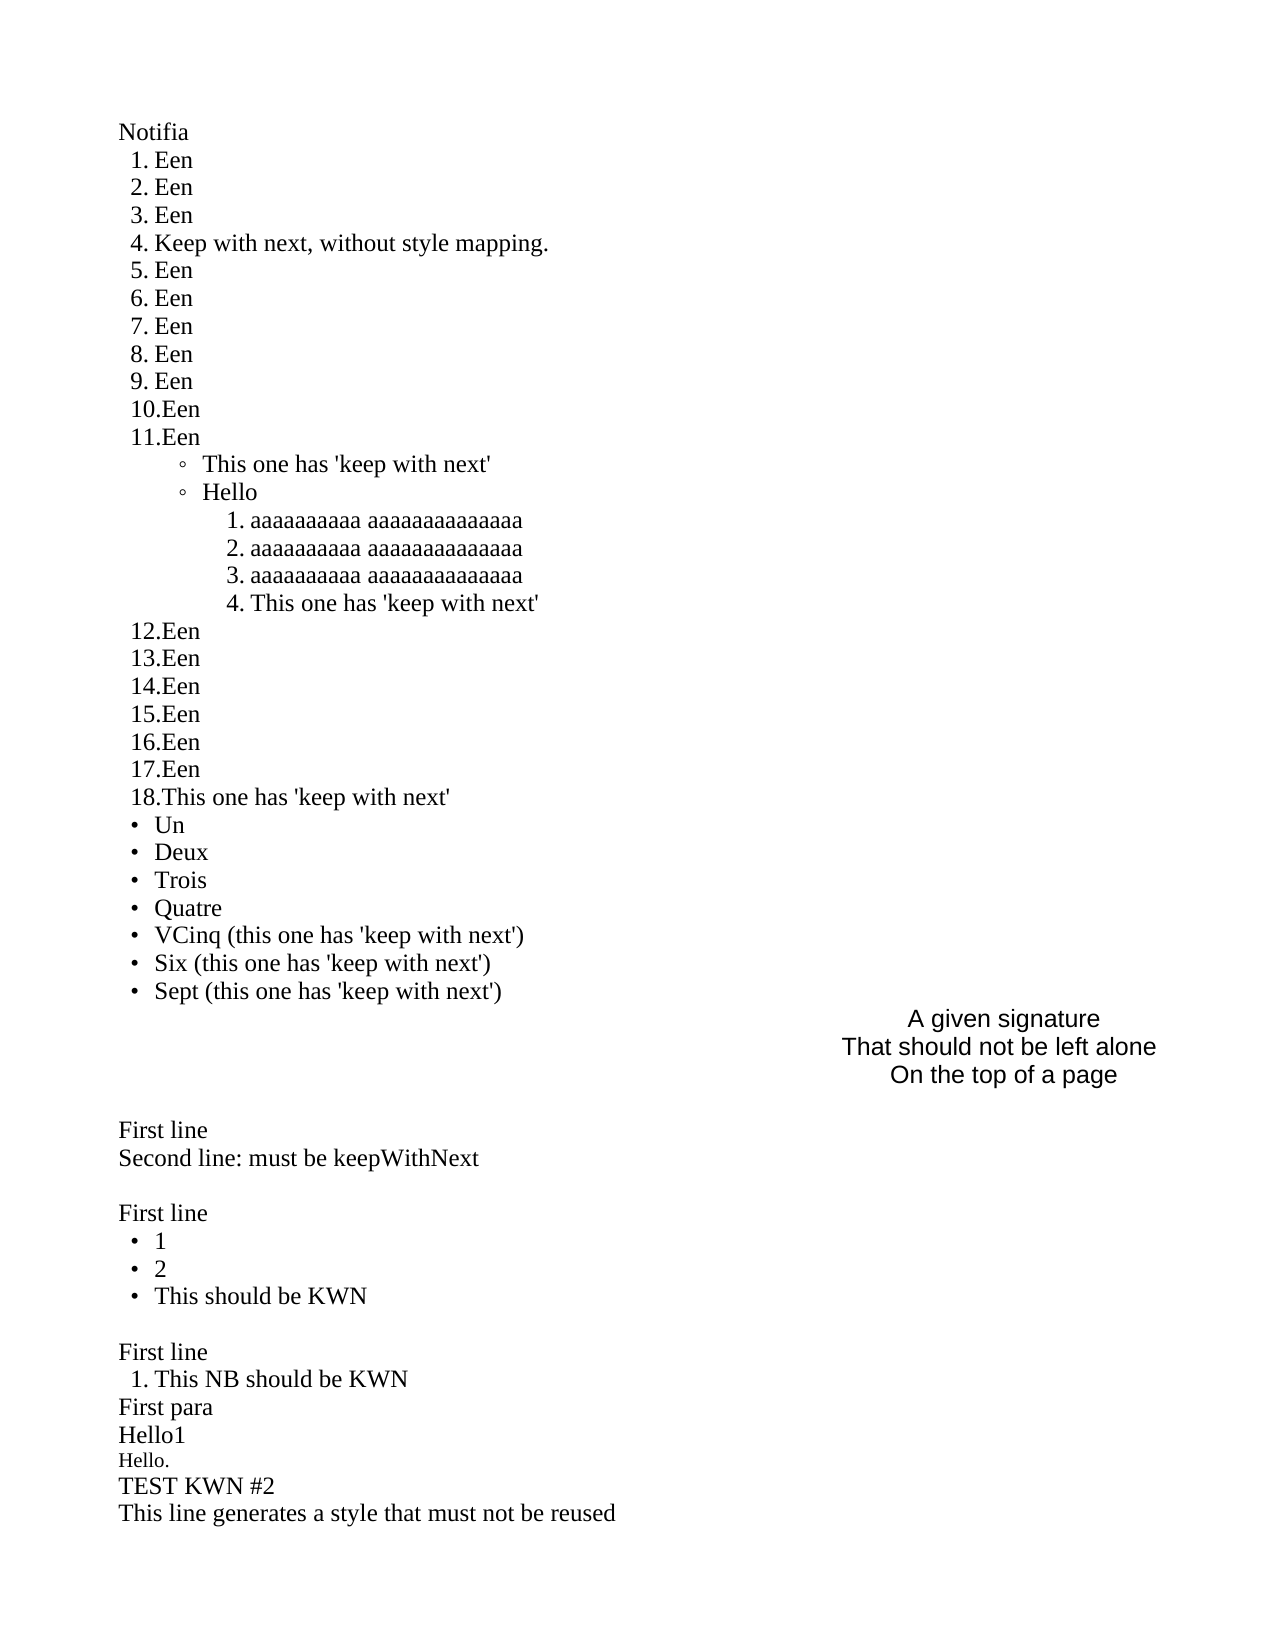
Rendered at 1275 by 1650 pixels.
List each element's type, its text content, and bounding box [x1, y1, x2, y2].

list This one has 'keep with next' [178, 451, 1157, 478]
list Sept (this one has 'keep with next') [130, 977, 1157, 1005]
list aaaaaaaaaa aaaaaaaaaaaaaa [226, 534, 1157, 561]
text This line generates a style that must not be reused [118, 1499, 1157, 1527]
list VCinq (this one has 'keep with next') [130, 922, 1157, 949]
text Hello. [118, 1449, 1157, 1472]
list Een [130, 312, 1157, 340]
text On the top of a page [118, 1061, 1157, 1088]
list Trois [130, 866, 1157, 894]
list This should be KWN [130, 1282, 1157, 1310]
text Hello1 [118, 1421, 1157, 1449]
list Quatre [130, 894, 1157, 922]
list 1 [130, 1227, 1157, 1255]
list Een [130, 728, 1157, 755]
text Second line: must be keepWithNext [118, 1144, 1157, 1172]
list aaaaaaaaaa aaaaaaaaaaaaaa [226, 561, 1157, 589]
list This NB should be KWN [130, 1366, 1157, 1393]
text First para [118, 1393, 1157, 1421]
text TEST KWN #2 [118, 1472, 1157, 1499]
list Een [130, 146, 1157, 173]
list Hello [178, 478, 1157, 506]
text First line [118, 1338, 1157, 1366]
text That should not be left alone [118, 1033, 1157, 1061]
text Notifia [118, 118, 1157, 146]
list Een [130, 367, 1157, 395]
list Een [130, 423, 1157, 451]
list This one has 'keep with next' [226, 589, 1157, 617]
text First line [118, 1116, 1157, 1144]
list aaaaaaaaaa aaaaaaaaaaaaaa [226, 506, 1157, 534]
list Een [130, 173, 1157, 201]
list Een [130, 284, 1157, 312]
list Een [130, 755, 1157, 783]
text First line [118, 1199, 1157, 1227]
list Six (this one has 'keep with next') [130, 949, 1157, 977]
list Een [130, 672, 1157, 700]
list Keep with next, without style mapping. [130, 229, 1157, 257]
text A given signature [118, 1005, 1157, 1033]
list Een [130, 257, 1157, 284]
list Een [130, 644, 1157, 672]
list Een [130, 617, 1157, 644]
list Een [130, 201, 1157, 229]
list Un [130, 811, 1157, 838]
list Deux [130, 838, 1157, 866]
list Een [130, 340, 1157, 367]
list Een [130, 395, 1157, 423]
list 2 [130, 1255, 1157, 1282]
list Een [130, 700, 1157, 728]
list This one has 'keep with next' [130, 783, 1157, 811]
